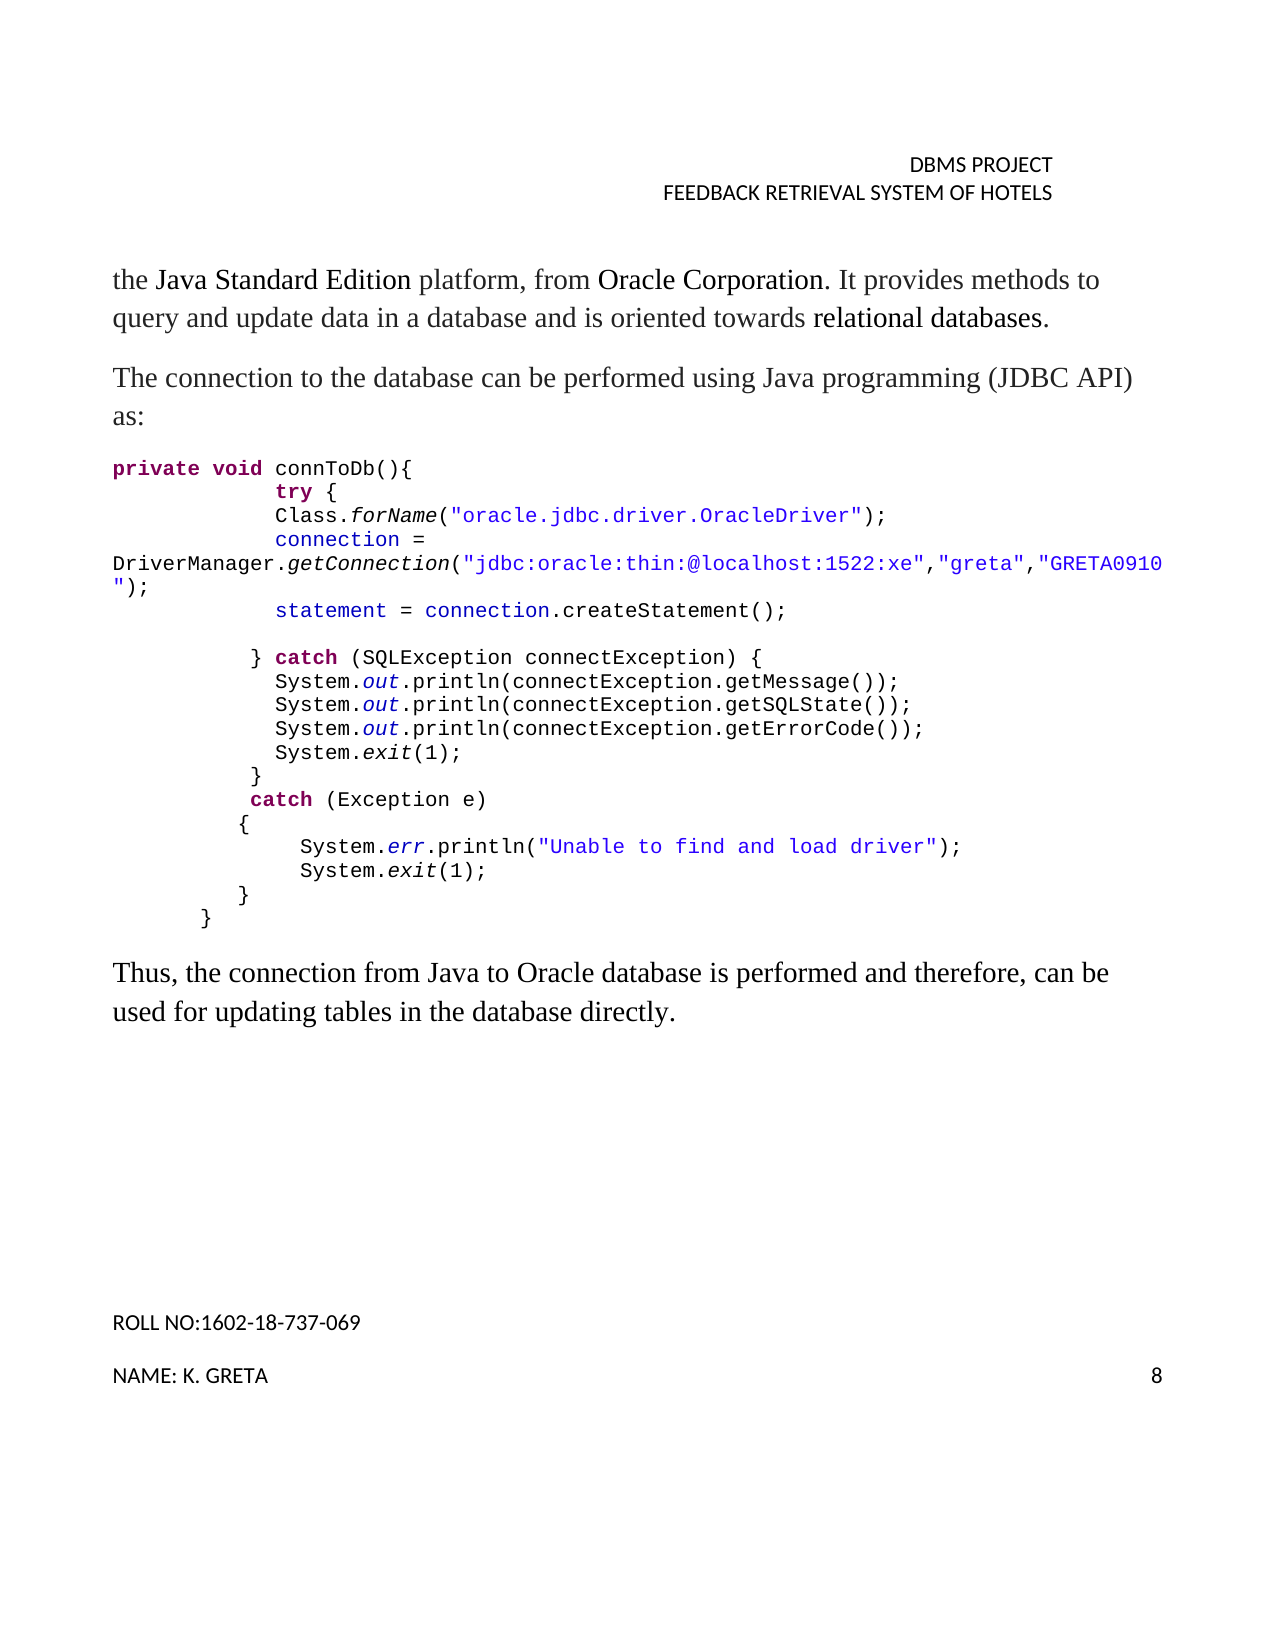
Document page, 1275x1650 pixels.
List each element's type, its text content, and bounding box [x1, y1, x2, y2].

text System.exit(1); [112, 860, 1162, 883]
text } [112, 883, 1162, 907]
text The connection to the database can be performed using Java programming (JDBC API) as: [112, 360, 1162, 432]
text } catch (SQLException connectException) { [112, 647, 1162, 671]
text System.out.println(connectException.getErrorCode()); [112, 718, 1162, 742]
text Thus, the connection from Java to Oracle database is performed and therefore, can be used for updating tables in the database directly. [112, 955, 1162, 1027]
text System.out.println(connectException.getMessage()); [112, 671, 1162, 694]
text connection = DriverManager.getConnection("jdbc:oracle:thin:@localhost:1522:xe","greta","GRETA0910"); [112, 529, 1162, 600]
text { [112, 813, 1162, 836]
text System.err.println("Unable to find and load driver"); [112, 836, 1162, 860]
text } [112, 765, 1162, 789]
text private void connToDb(){ [112, 458, 1162, 482]
text } [112, 907, 1162, 931]
text try { [112, 482, 1162, 505]
text catch (Exception e) [112, 789, 1162, 813]
text the Java Standard Edition platform, from Oracle Corporation. It provides methods to query and update data in a database and is oriented towards relational databases. [112, 262, 1162, 334]
text System.exit(1); [112, 742, 1162, 765]
text Class.forName("oracle.jdbc.driver.OracleDriver"); [112, 505, 1162, 529]
text System.out.println(connectException.getSQLState()); [112, 694, 1162, 718]
text statement = connection.createStatement(); [112, 600, 1162, 623]
